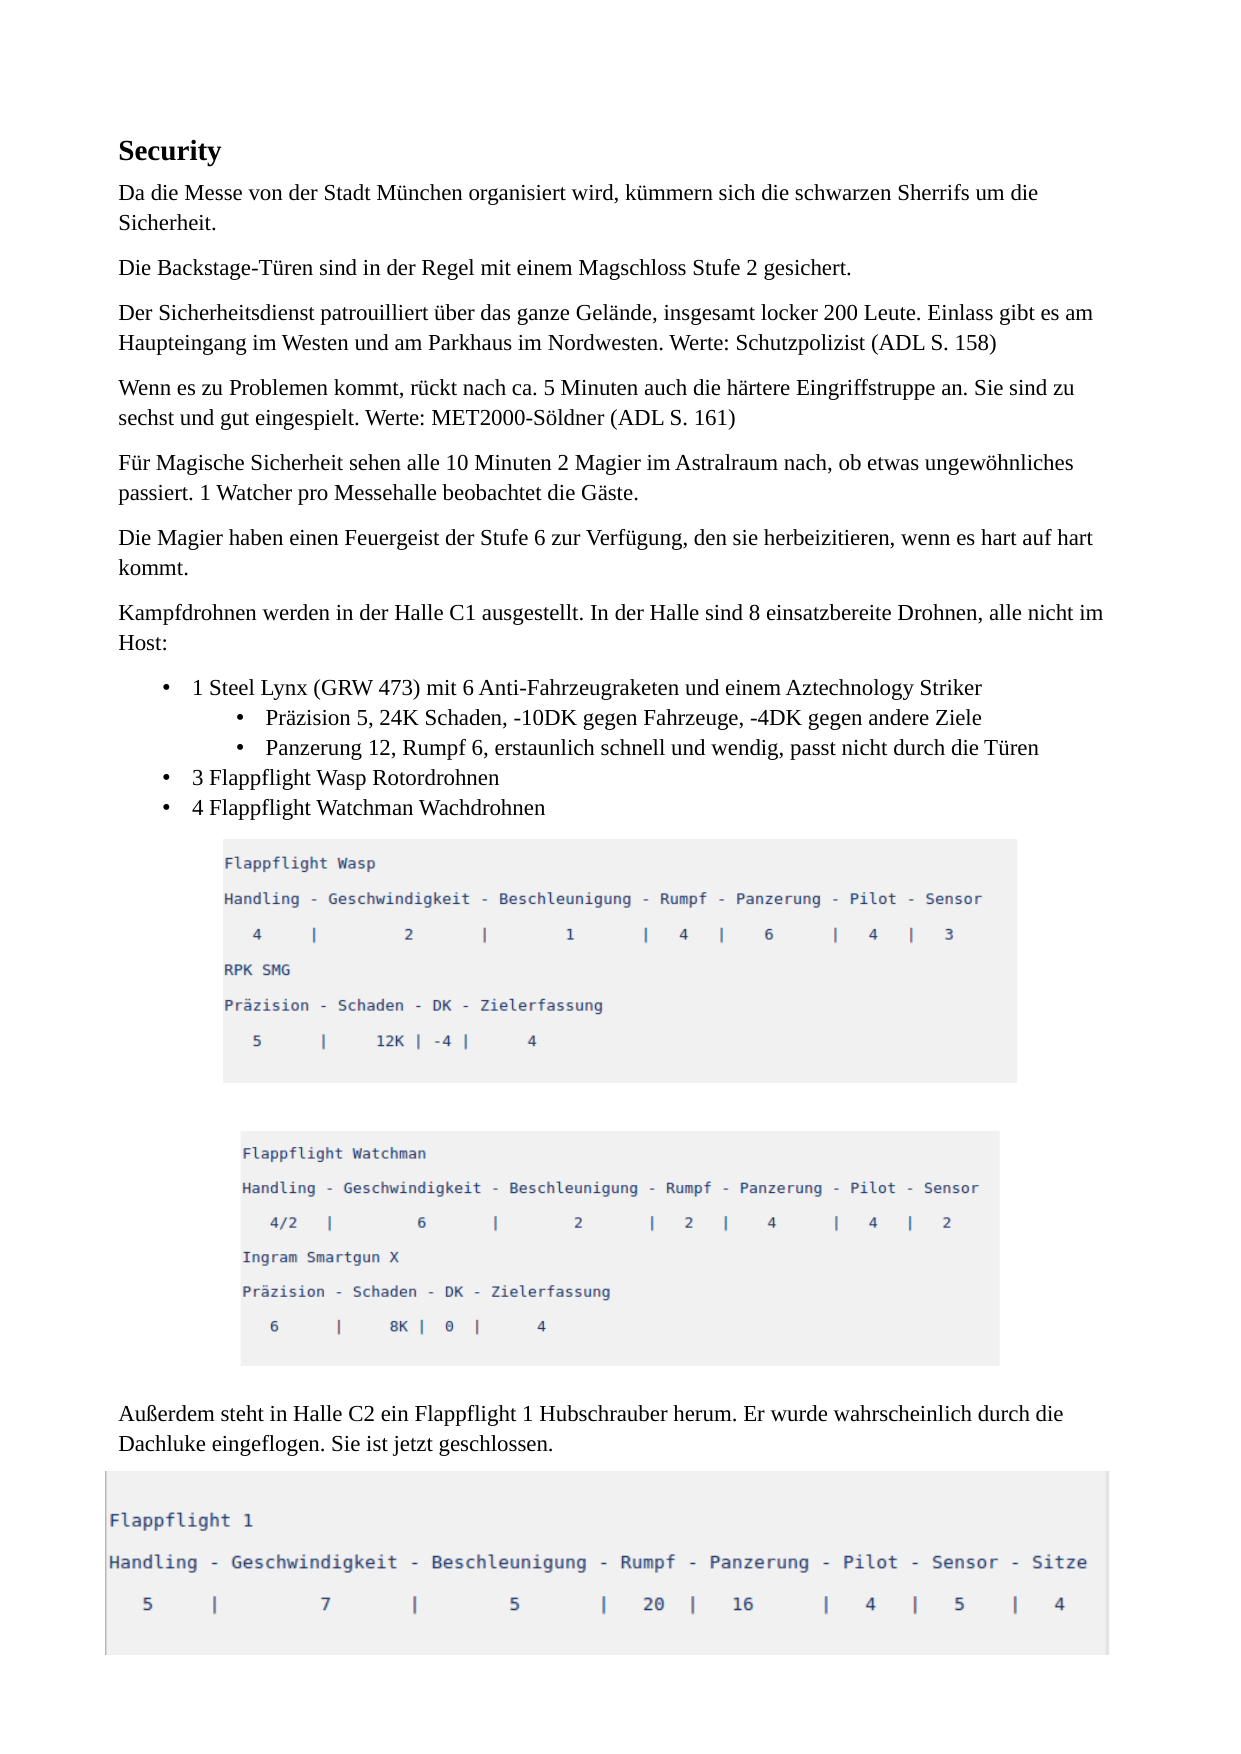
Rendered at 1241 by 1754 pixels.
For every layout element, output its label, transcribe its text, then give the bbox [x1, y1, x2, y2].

list 3 Flappflight Wasp Rotordrohnen [162, 764, 1122, 791]
picture [223, 839, 1018, 1083]
text Wenn es zu Problemen kommt, rückt nach ca. 5 Minuten auch die härtere Eingriffstruppe an. Sie sind zu sechst und gut eingespielt. Werte: MET2000-Söldner (ADL S. 161) [118, 373, 1122, 430]
text Der Sicherheitsdienst patrouilliert über das ganze Gelände, insgesamt locker 200 Leute. Einlass gibt es am Haupteingang im Westen und am Parkhaus im Nordwesten. Werte: Schutzpolizist (ADL S. 158) [118, 298, 1122, 355]
list 1 Steel Lynx (GRW 473) mit 6 Anti-Fahrzeugraketen und einem Aztechnology Striker [162, 673, 1122, 700]
text Die Magier haben einen Feuergeist der Stufe 6 zur Verfügung, den sie herbeizitieren, wenn es hart auf hart kommt. [118, 523, 1122, 580]
text Außerdem steht in Halle C2 ein Flappflight 1 Hubschrauber herum. Er wurde wahrscheinlich durch die Dachluke eingeflogen. Sie ist jetzt geschlossen. [118, 1400, 1122, 1457]
list Panzerung 12, Rumpf 6, erstaunlich schnell und wendig, passt nicht durch die Türen [236, 734, 1122, 760]
list Präzision 5, 24K Schaden, -10DK gegen Fahrzeuge, -4DK gegen andere Ziele [236, 704, 1122, 730]
subtitle Security [118, 133, 1122, 166]
text Kampfdrohnen werden in der Halle C1 ausgestellt. In der Halle sind 8 einsatzbereite Drohnen, alle nicht im Host: [118, 598, 1122, 655]
picture [240, 1131, 1000, 1366]
text Die Backstage-Türen sind in der Regel mit einem Magschloss Stufe 2 gesichert. [118, 254, 1122, 280]
text Für Magische Sicherheit sehen alle 10 Minuten 2 Magier im Astralraum nach, ob etwas ungewöhnliches passiert. 1 Watcher pro Messehalle beobachtet die Gäste. [118, 448, 1122, 505]
list 4 Flappflight Watchman Wachdrohnen [162, 794, 1122, 821]
text Da die Messe von der Stadt München organisiert wird, kümmern sich die schwarzen Sherrifs um die Sicherheit. [118, 179, 1122, 235]
picture [105, 1471, 1110, 1655]
